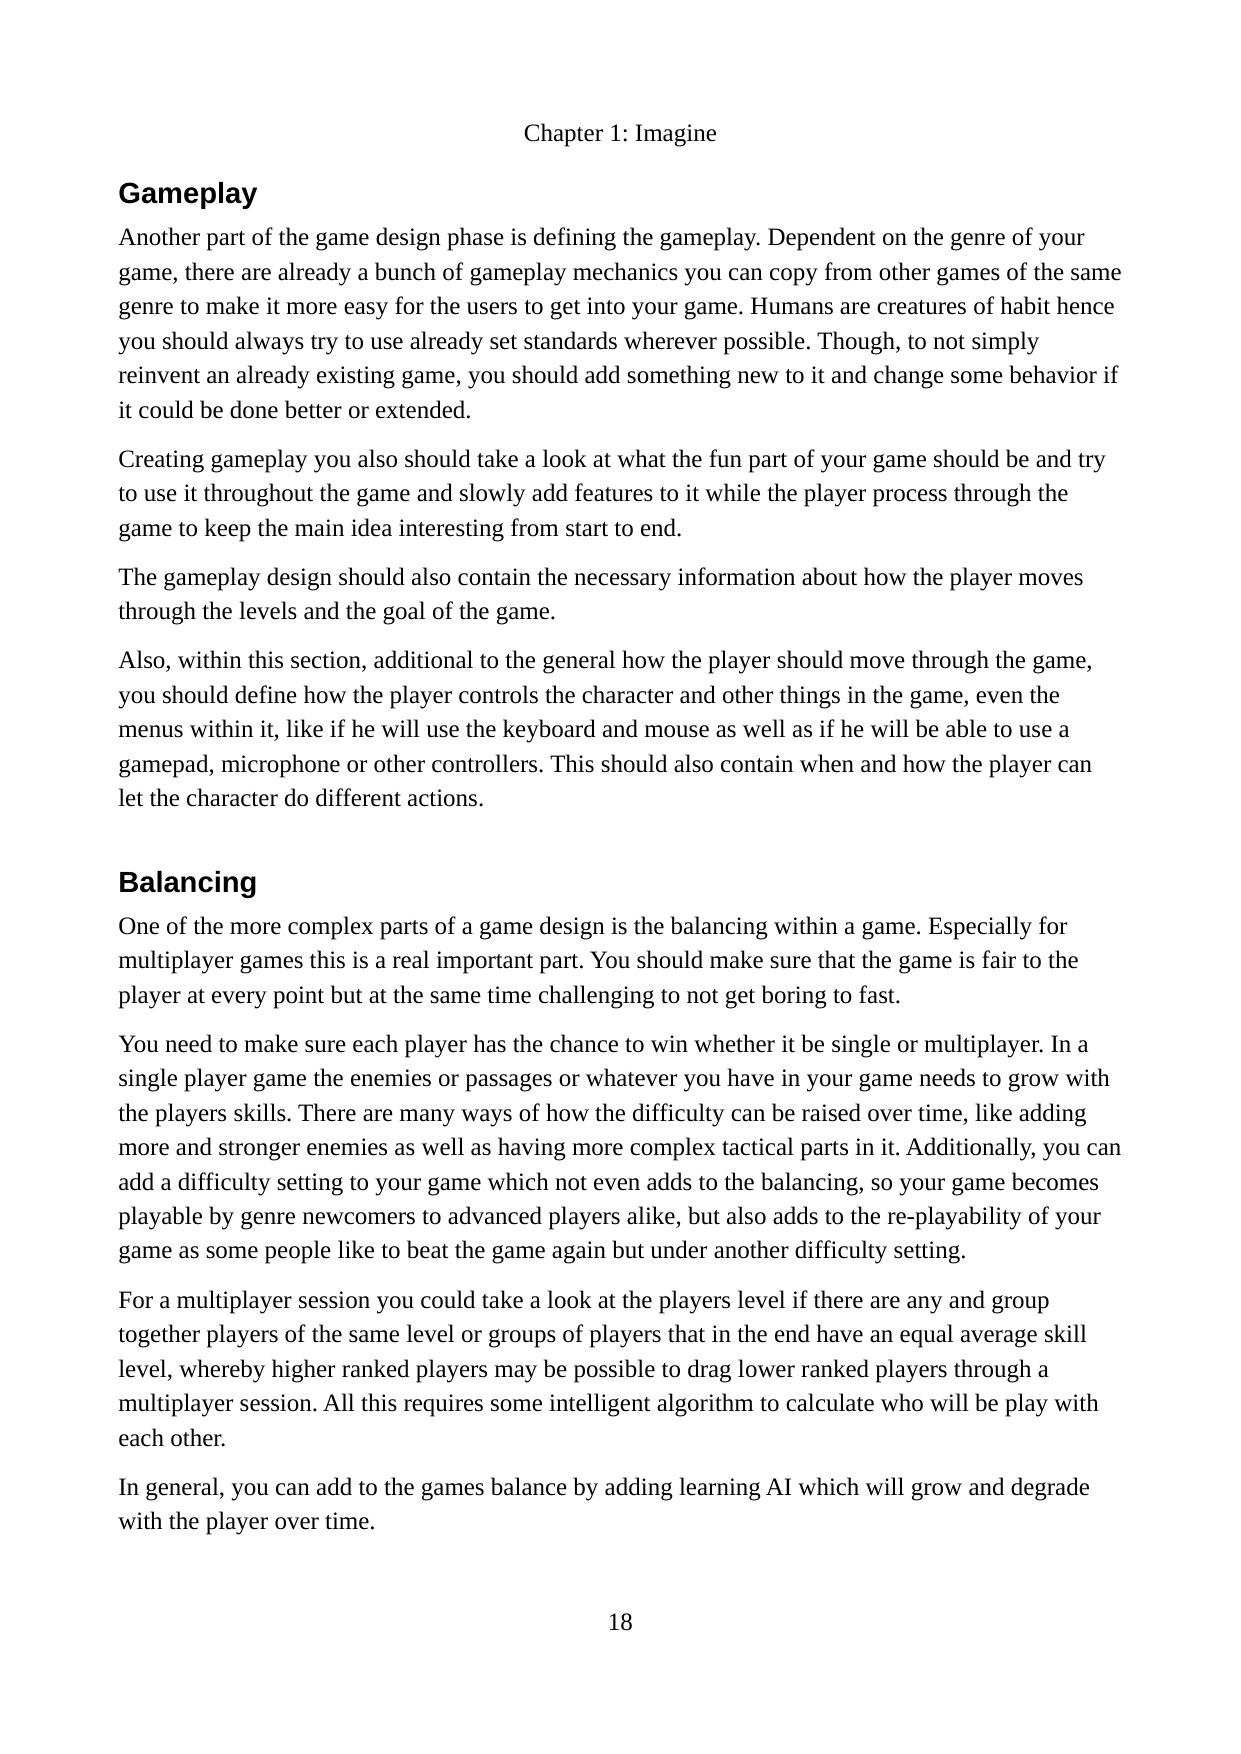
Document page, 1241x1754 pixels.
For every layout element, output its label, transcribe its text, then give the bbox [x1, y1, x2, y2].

text The gameplay design should also contain the necessary information about how the player moves through the levels and the goal of the game. [118, 562, 1122, 625]
text One of the more complex parts of a game design is the balancing within a game. Especially for multiplayer games this is a real important part. You should make sure that the game is fair to the player at every point but at the same time challenging to not get boring to fast. [118, 911, 1122, 1008]
subtitle Balancing [118, 865, 1122, 898]
text Also, within this section, additional to the general how the player should move through the game, you should define how the player controls the character and other things in the game, even the menus within it, like if he will use the keyboard and mouse as well as if he will be able to use a gamepad, microphone or other controllers. This should also contain when and how the player can let the character do different actions. [118, 645, 1122, 812]
text In general, you can add to the games balance by adding learning AI which will grow and degrade with the player over time. [118, 1472, 1122, 1535]
subtitle Gameplay [118, 176, 1122, 210]
text You need to make sure each player has the chance to win whether it be single or multiplayer. In a single player game the enemies or passages or whatever you have in your game needs to grow with the players skills. There are many ways of how the difficulty can be raised over time, like adding more and stronger enemies as well as having more complex tactical parts in it. Additionally, you can add a difficulty setting to your game which not even adds to the balancing, so your game becomes playable by genre newcomers to advanced players alike, but also adds to the re-playability of your game as some people like to beat the game again but under another difficulty setting. [118, 1029, 1122, 1264]
text Creating gameplay you also should take a look at what the fun part of your game should be and try to use it throughout the game and slowly add features to it while the player process through the game to keep the main idea interesting from start to end. [118, 444, 1122, 541]
text Another part of the game design phase is defining the gameplay. Dependent on the genre of your game, there are already a bunch of gameplay mechanics you can copy from other games of the same genre to make it more easy for the users to get into your game. Humans are creatures of habit hence you should always try to use already set standards wherever possible. Though, to not simply reinvent an already existing game, you should add something new to it and change some behavior if it could be done better or extended. [118, 222, 1122, 423]
text For a multiplayer session you could take a look at the players level if there are any and group together players of the same level or groups of players that in the end have an equal average skill level, whereby higher ranked players may be possible to drag lower ranked players through a multiplayer session. All this requires some intelligent algorithm to calculate who will be play with each other. [118, 1285, 1122, 1451]
